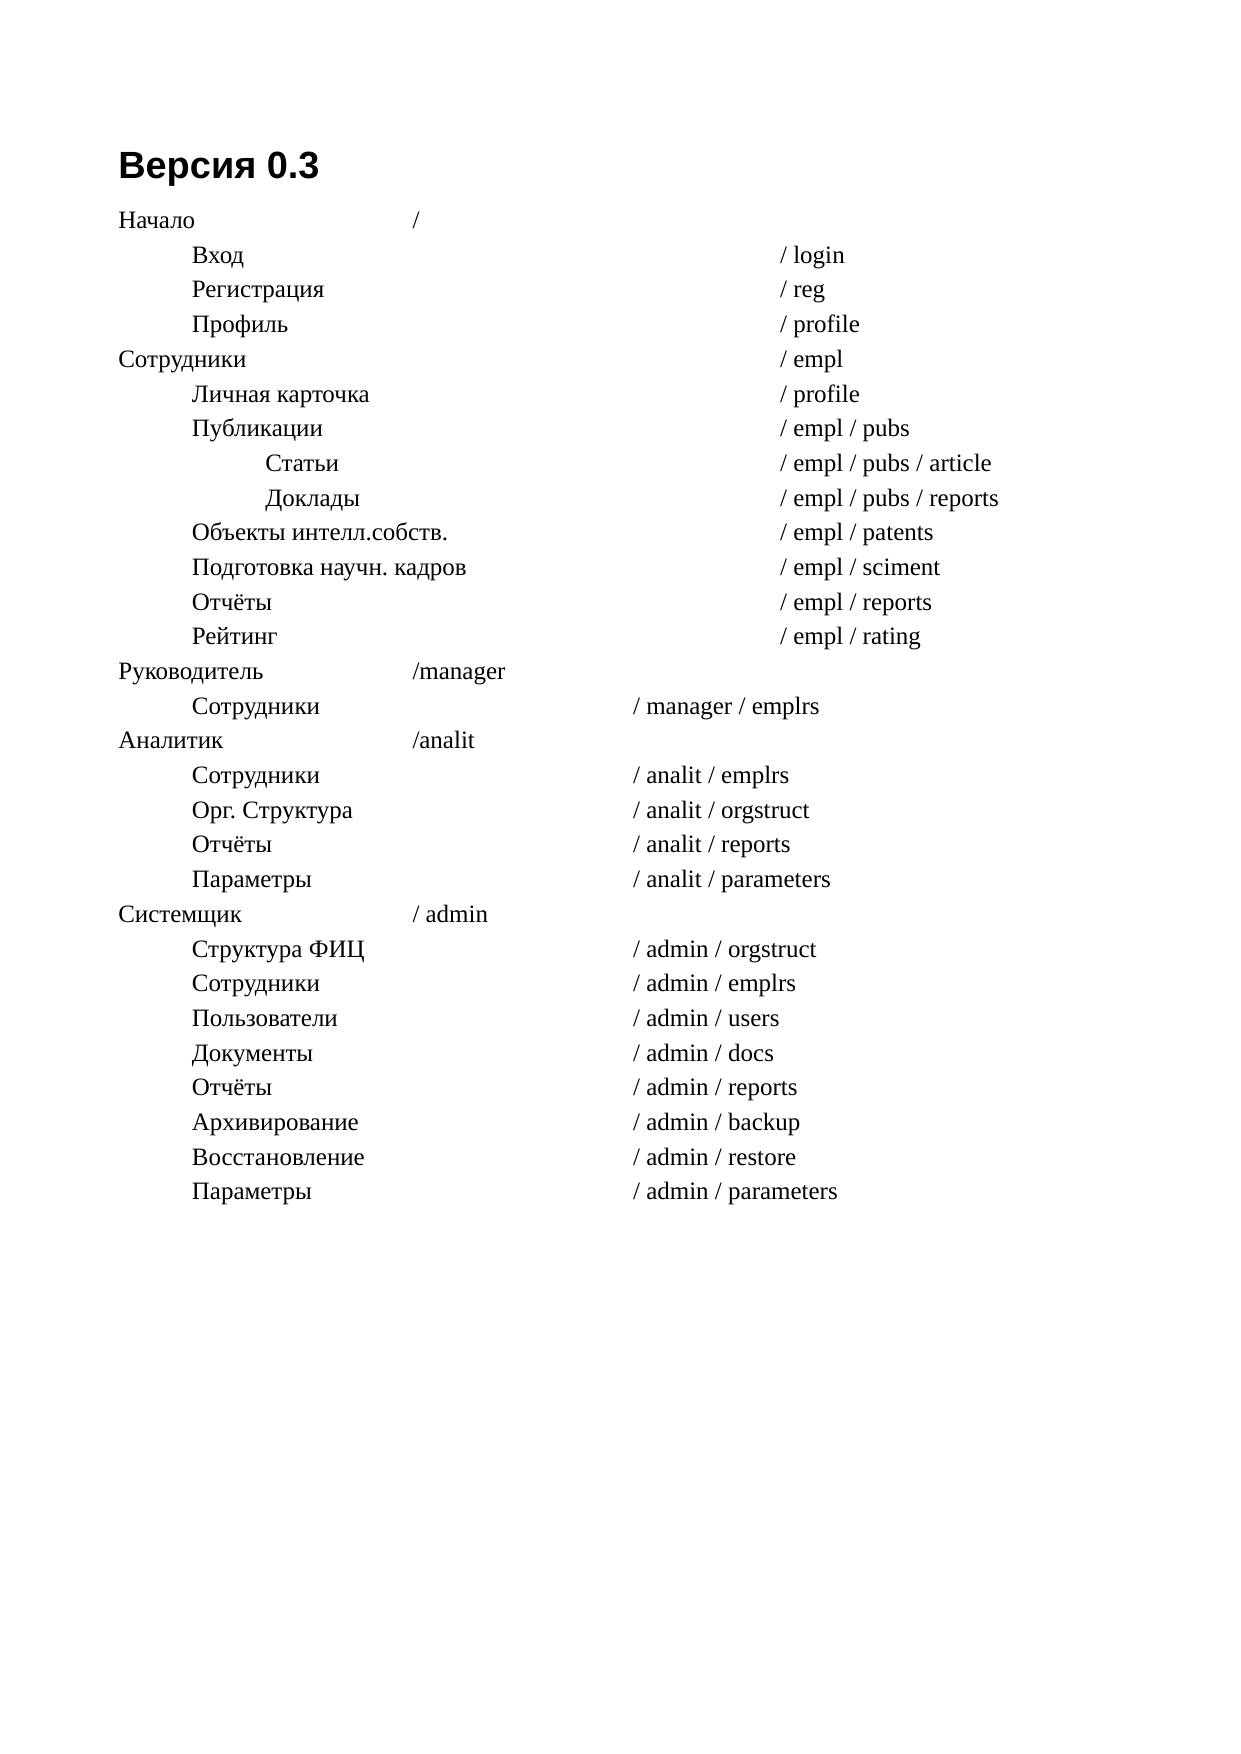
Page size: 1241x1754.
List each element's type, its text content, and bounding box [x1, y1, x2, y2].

text Сотрудники / analit / emplrs [118, 760, 1122, 789]
text Публикации / empl / pubs [118, 413, 1122, 442]
text Сотрудники / admin / emplrs [118, 968, 1122, 997]
text Начало / [118, 205, 1122, 234]
text Регистрация / reg [118, 274, 1122, 303]
text Параметры / analit / parameters [118, 864, 1122, 893]
text Документы / admin / docs [118, 1038, 1122, 1066]
text Личная карточка / profile [118, 379, 1122, 407]
text Рейтинг / empl / rating [118, 621, 1122, 650]
text Отчёты / empl / reports [118, 587, 1122, 616]
text Вход / login [118, 240, 1122, 269]
text Пользователи / admin / users [118, 1003, 1122, 1032]
text Отчёты / admin / reports [118, 1072, 1122, 1101]
text Руководитель /manager [118, 656, 1122, 685]
text Сотрудники / empl [118, 344, 1122, 373]
text Параметры / admin / parameters [118, 1176, 1122, 1205]
text Структура ФИЦ / admin / orgstruct [118, 934, 1122, 962]
text Статьи / empl / pubs / article [118, 448, 1122, 477]
text Отчёты / analit / reports [118, 829, 1122, 858]
text Объекты интелл.собств. / empl / patents [118, 517, 1122, 546]
text Профиль / profile [118, 309, 1122, 338]
text Восстановление / admin / restore [118, 1142, 1122, 1171]
text Орг. Структура / analit / orgstruct [118, 795, 1122, 824]
subtitle Версия 0.3 [118, 143, 1122, 187]
text Подготовка научн. кадров / empl / sciment [118, 552, 1122, 581]
text Системщик / admin [118, 899, 1122, 928]
text Аналитик /analit [118, 726, 1122, 754]
text Доклады / empl / pubs / reports [118, 483, 1122, 511]
text Сотрудники / manager / emplrs [118, 691, 1122, 719]
text Архивирование / admin / backup [118, 1107, 1122, 1136]
